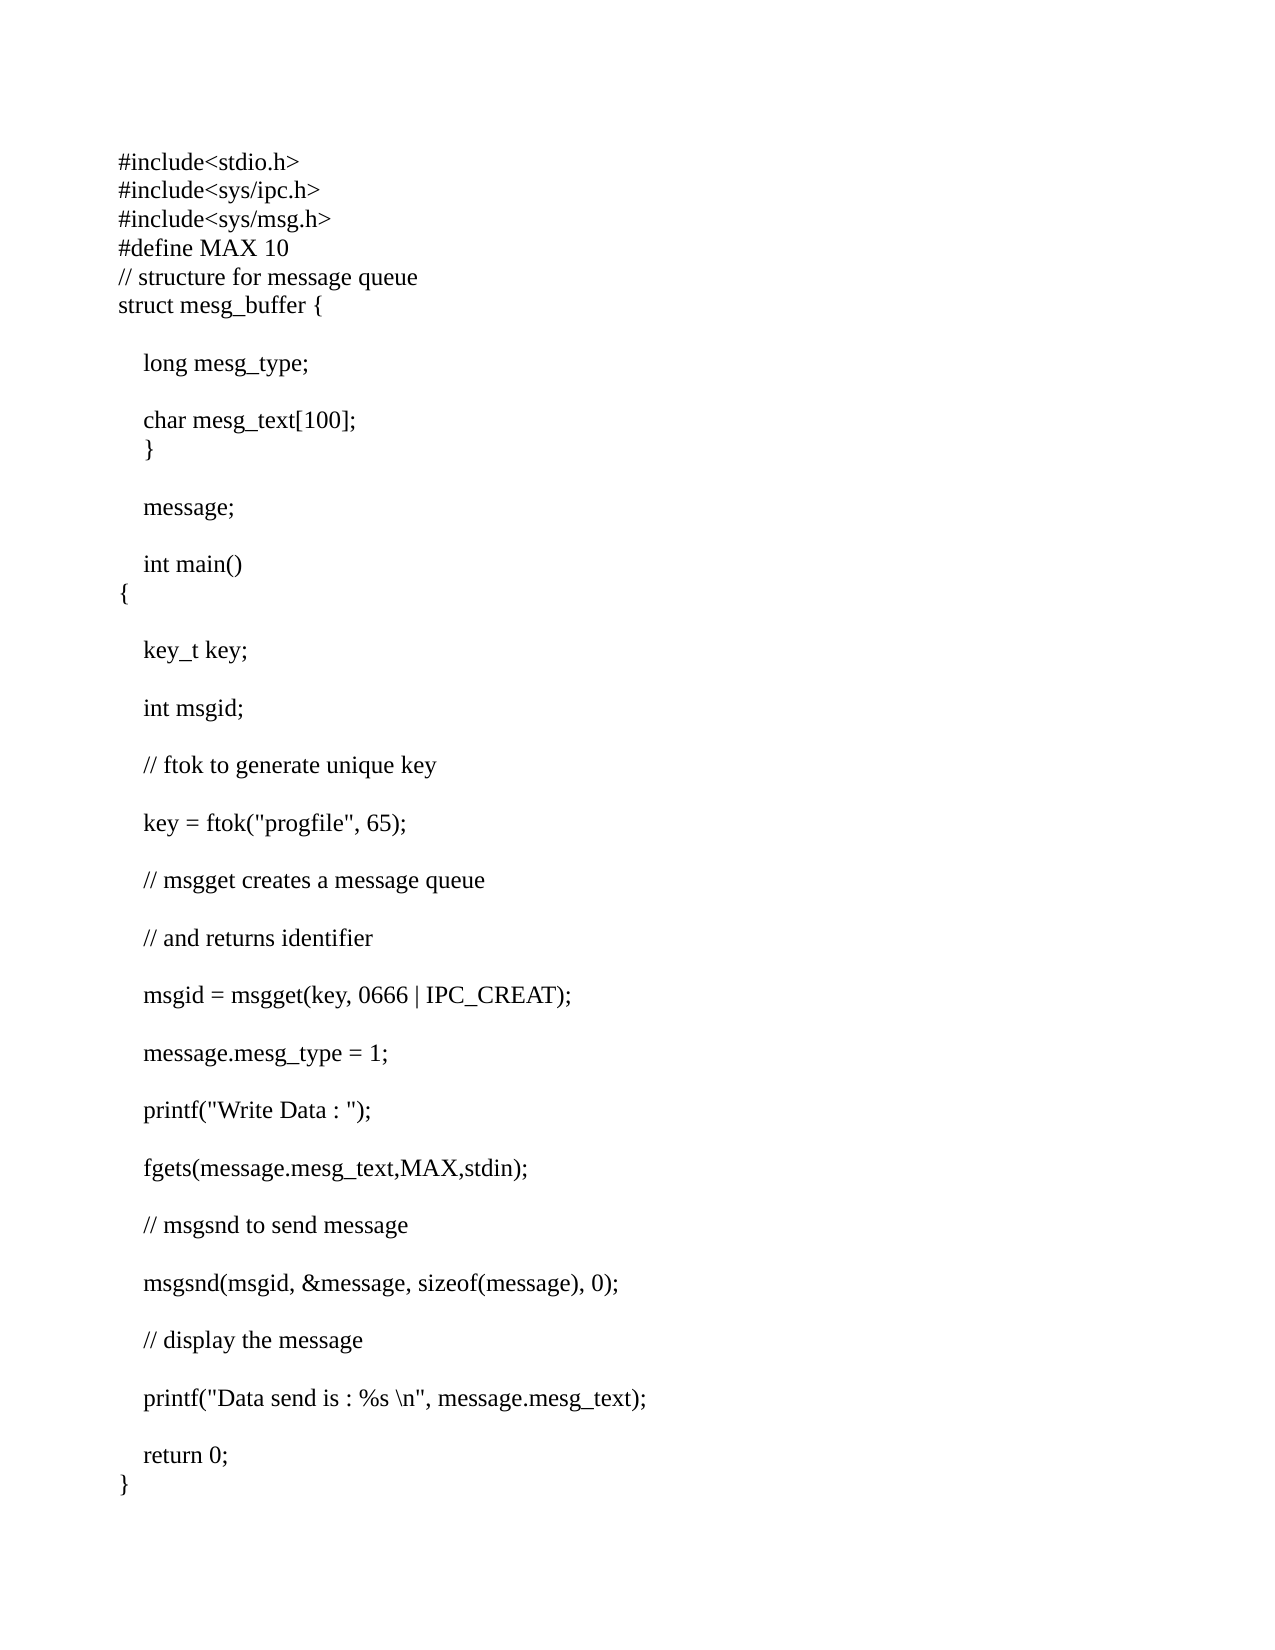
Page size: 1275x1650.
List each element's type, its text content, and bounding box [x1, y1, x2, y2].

text int main() { [118, 521, 1157, 607]
text // ftok to generate unique key [118, 722, 1157, 779]
text msgsnd(msgid, &message, sizeof(message), 0); [118, 1239, 1157, 1297]
text key = ftok("progfile", 65); [118, 779, 1157, 837]
text msgid = msgget(key, 0666 | IPC_CREAT); [118, 952, 1157, 1009]
text // display the message [118, 1297, 1157, 1354]
text // msgget creates a message queue [118, 837, 1157, 894]
text printf("Data send is : %s \n", message.mesg_text); [118, 1354, 1157, 1412]
text // msgsnd to send message [118, 1182, 1157, 1239]
text int msgid; [118, 664, 1157, 722]
text long mesg_type; [118, 319, 1157, 377]
text message.mesg_type = 1; [118, 1009, 1157, 1067]
text return 0; } [118, 1412, 1157, 1498]
text key_t key; [118, 607, 1157, 664]
text message; [118, 463, 1157, 521]
text fgets(message.mesg_text,MAX,stdin); [118, 1124, 1157, 1182]
text #include<stdio.h> #include<sys/ipc.h> #include<sys/msg.h> #define MAX 10 // structure for message queue struct mesg_buffer { [118, 147, 1157, 319]
text printf("Write Data : "); [118, 1067, 1157, 1124]
text // and returns identifier [118, 894, 1157, 952]
text char mesg_text[100]; } [118, 377, 1157, 463]
